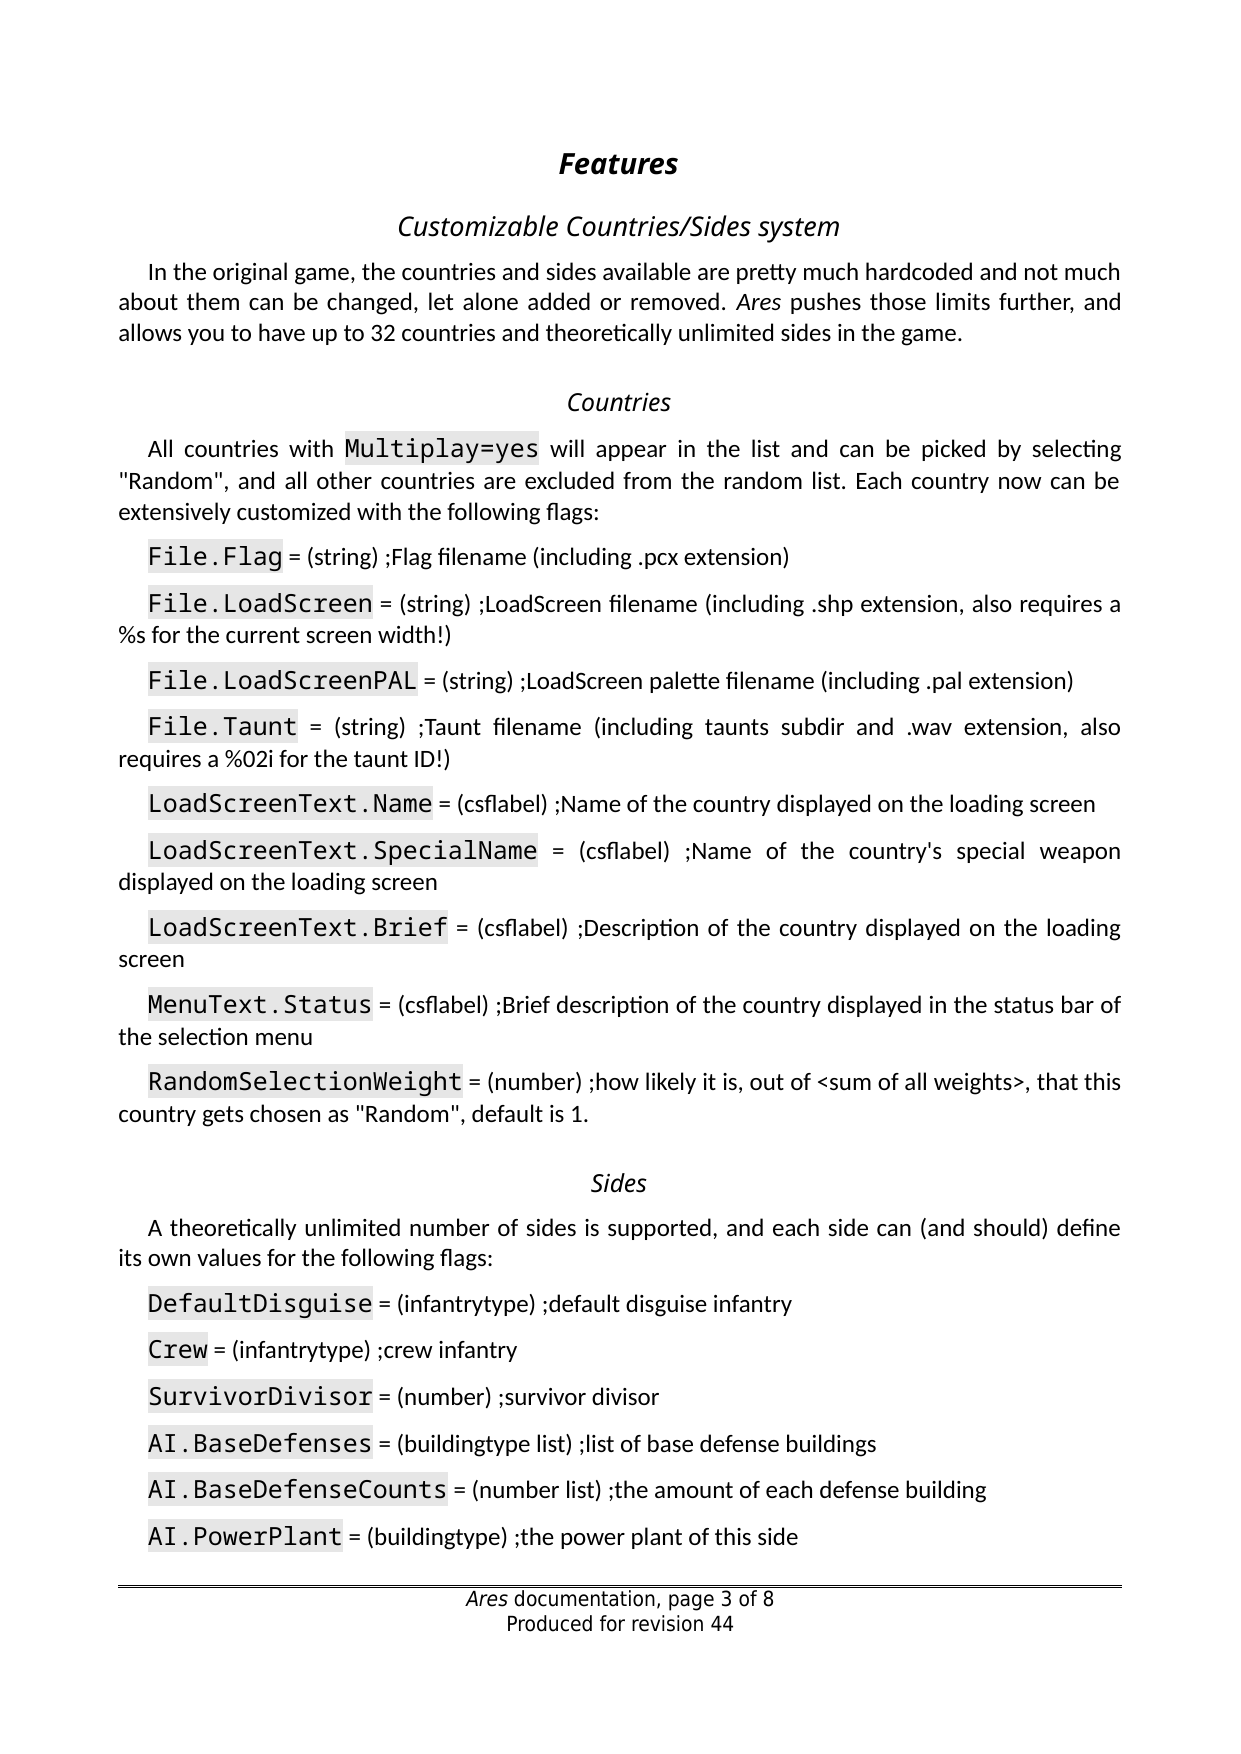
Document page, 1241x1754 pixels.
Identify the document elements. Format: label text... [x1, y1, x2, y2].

subtitle Countries [118, 385, 1122, 418]
text In the original game, the countries and sides available are pretty much hardcoded and not much about them can be changed, let alone added or removed. Ares pushes those limits further, and allows you to have up to 32 countries and theoretically unlimited sides in the game. [118, 256, 1122, 347]
subtitle Features [118, 143, 1122, 183]
text SurvivorDivisor = (number) ;survivor divisor [118, 1379, 148, 1413]
text Crew = (infantrytype) ;crew infantry [208, 1332, 1122, 1366]
text RandomSelectionWeight = (number) ;how likely it is, out of <sum of all weights>, that this country gets chosen as "Random", default is 1. [118, 1064, 1122, 1128]
text File.LoadScreenPAL = (string) ;LoadScreen palette filename (including .pal extension) [418, 662, 1122, 696]
text LoadScreenText.SpecialName = (csflabel) ;Name of the country's special weapon displayed on the loading screen [118, 832, 1122, 897]
subtitle Customizable Countries/Sides system [118, 207, 1122, 244]
text SurvivorDivisor = (number) ;survivor divisor [373, 1379, 1122, 1413]
text Crew = (infantrytype) ;crew infantry [118, 1332, 148, 1366]
text LoadScreenText.Brief = (csflabel) ;Description of the country displayed on the loading screen [118, 909, 1122, 974]
text All countries with Multiplay=yes will appear in the list and can be picked by selecting "Random", and all other countries are excluded from the random list. Each country now can be extensively customized with the following flags: [118, 431, 1122, 526]
text A theoretically unlimited number of sides is supported, and each side can (and should) define its own values for the following flags: [118, 1212, 1122, 1273]
text File.Taunt = (string) ;Taunt filename (including taunts subdir and .wav extension, also requires a %02i for the taunt ID!) [118, 709, 1122, 773]
text File.LoadScreen = (string) ;LoadScreen filename (including .shp extension, also requires a %s for the current screen width!) [118, 585, 1122, 650]
text File.Flag = (string) ;Flag filename (including .pcx extension) [283, 539, 1122, 573]
text AI.BaseDefenses = (buildingtype list) ;list of base defense buildings [373, 1425, 1122, 1459]
text MenuText.Status = (csflabel) ;Brief description of the country displayed in the status bar of the selection menu [118, 987, 1122, 1051]
text LoadScreenText.Name = (csflabel) ;Name of the country displayed on the loading screen [433, 786, 1122, 820]
text DefaultDisguise = (infantrytype) ;default disguise infantry [373, 1286, 1122, 1320]
text AI.BaseDefenseCounts = (number list) ;the amount of each defense building [448, 1472, 1122, 1506]
text AI.PowerPlant = (buildingtype) ;the power plant of this side [118, 1518, 1122, 1552]
subtitle Sides [118, 1166, 1122, 1199]
